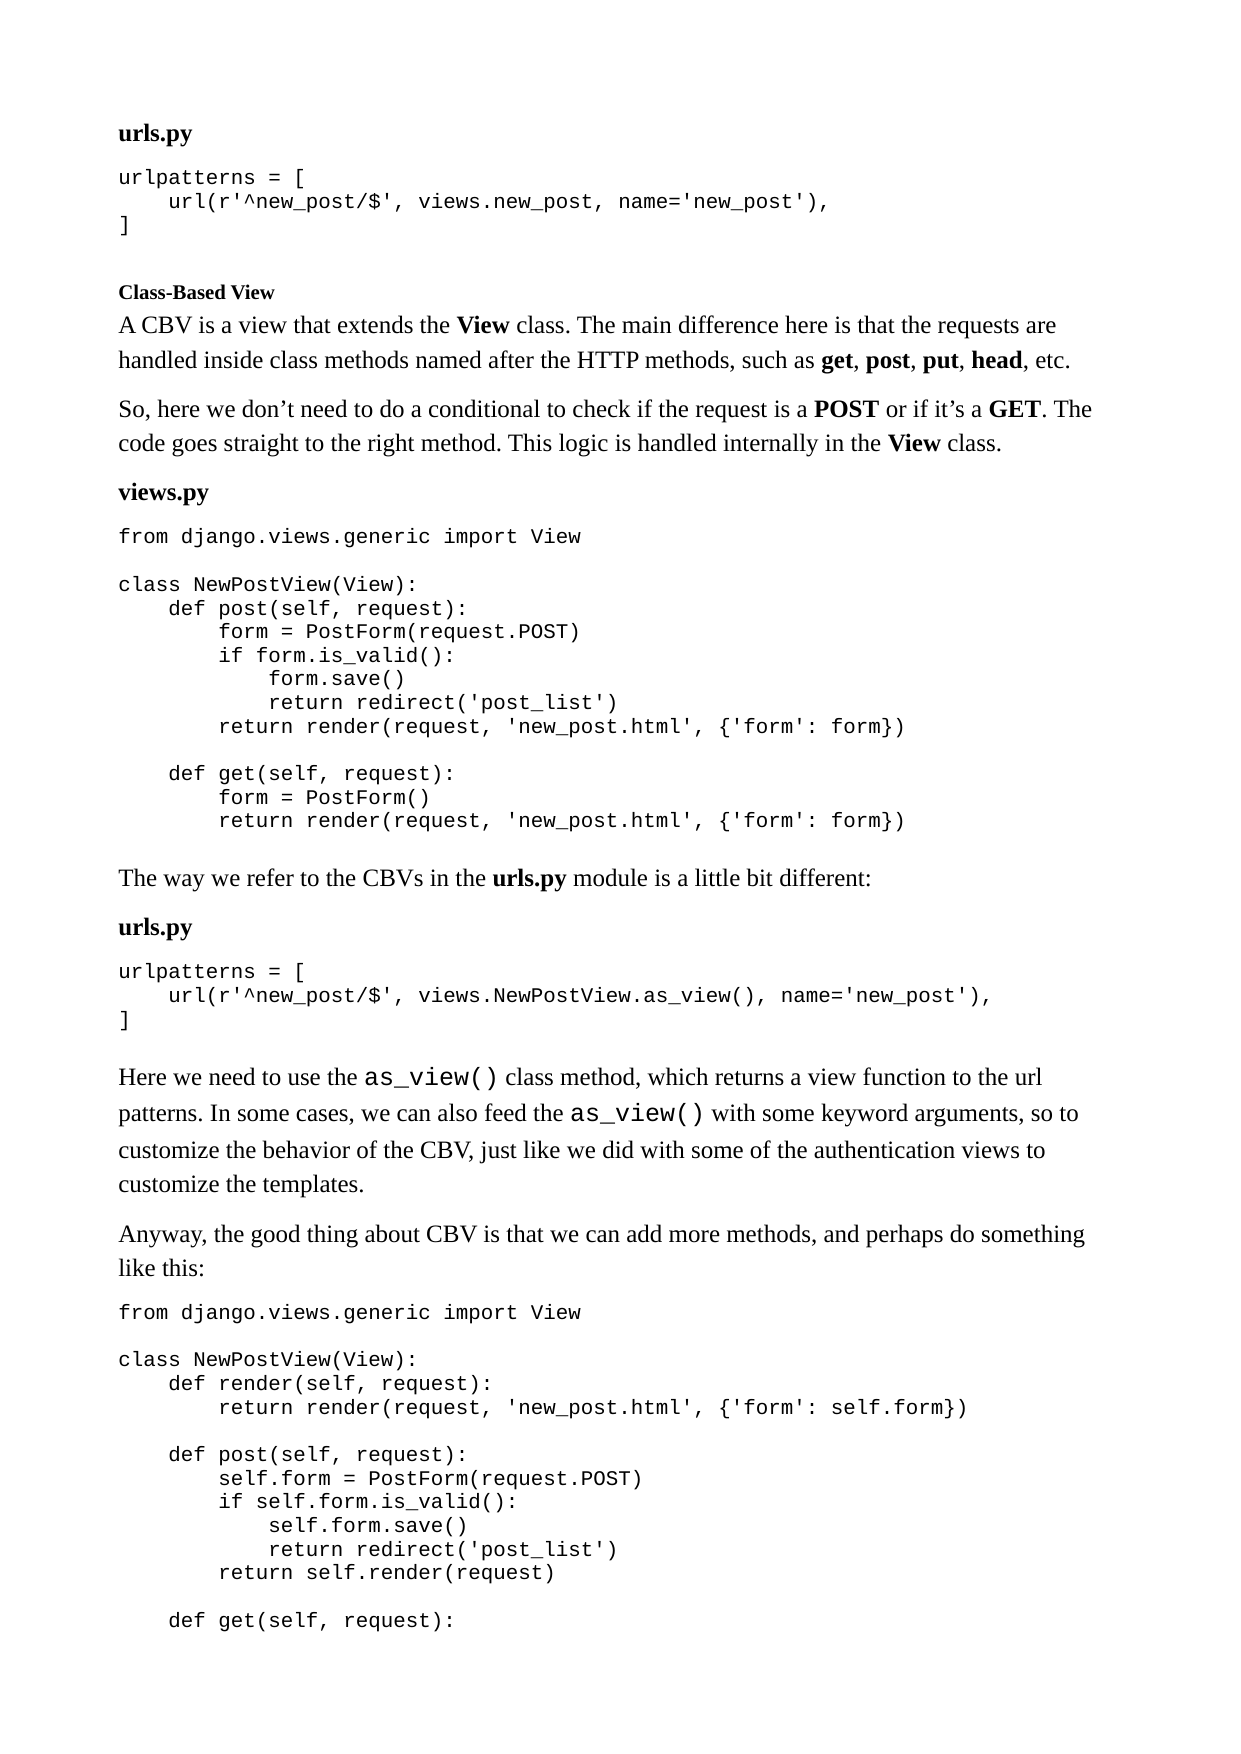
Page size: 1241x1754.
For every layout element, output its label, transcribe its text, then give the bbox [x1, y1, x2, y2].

text return render(request, 'new_post.html', {'form': self.form}) [118, 1397, 1122, 1420]
text if self.form.is_valid(): [118, 1491, 1122, 1515]
text Anyway, the good thing about CBV is that we can add more methods, and perhaps do something like this: [118, 1219, 1122, 1282]
text def render(self, request): [118, 1373, 1122, 1397]
text def get(self, request): [118, 1609, 1122, 1633]
text def get(self, request): [118, 763, 1122, 787]
text class NewPostView(View): [118, 574, 1122, 597]
text return render(request, 'new_post.html', {'form': form}) [118, 716, 1122, 739]
text url(r'^new_post/$', views.new_post, name='new_post'), [118, 191, 1122, 214]
text if form.is_valid(): [118, 645, 1122, 668]
text class NewPostView(View): [118, 1349, 1122, 1373]
text form = PostForm(request.POST) [118, 621, 1122, 645]
text url(r'^new_post/$', views.NewPostView.as_view(), name='new_post'), [118, 985, 1122, 1009]
text A CBV is a view that extends the View class. The main difference here is that the requests are handled inside class methods named after the HTTP methods, such as get, post, put, head, etc. [118, 310, 1122, 374]
subtitle Class-Based View [118, 280, 1122, 304]
text self.form = PostForm(request.POST) [118, 1468, 1122, 1491]
text return self.render(request) [118, 1562, 1122, 1586]
text urlpatterns = [ [118, 167, 1122, 191]
text ] [118, 1009, 1122, 1032]
text urls.py [118, 118, 1122, 147]
text def post(self, request): [118, 1444, 1122, 1468]
text urlpatterns = [ [118, 962, 1122, 985]
text def post(self, request): [118, 597, 1122, 621]
text Here we need to use the as_view() class method, which returns a view function to the url patterns. In some cases, we can also feed the as_view() with some keyword arguments, so to customize the behavior of the CBV, just like we did with some of the authentication views to customize the templates. [118, 1062, 1122, 1198]
text return redirect('post_list') [118, 1539, 1122, 1562]
text return redirect('post_list') [118, 692, 1122, 716]
text from django.views.generic import View [118, 527, 1122, 550]
text form = PostForm() [118, 787, 1122, 810]
text self.form.save() [118, 1515, 1122, 1539]
text urls.py [118, 912, 1122, 941]
text The way we refer to the CBVs in the urls.py module is a little bit different: [118, 863, 1122, 892]
text from django.views.generic import View [118, 1302, 1122, 1326]
text views.py [118, 477, 1122, 506]
text return render(request, 'new_post.html', {'form': form}) [118, 810, 1122, 834]
text So, here we don’t need to do a conditional to check if the request is a POST or if it’s a GET. The code goes straight to the right method. This logic is handled internally in the View class. [118, 394, 1122, 457]
text form.save() [118, 668, 1122, 692]
text ] [118, 214, 1122, 238]
